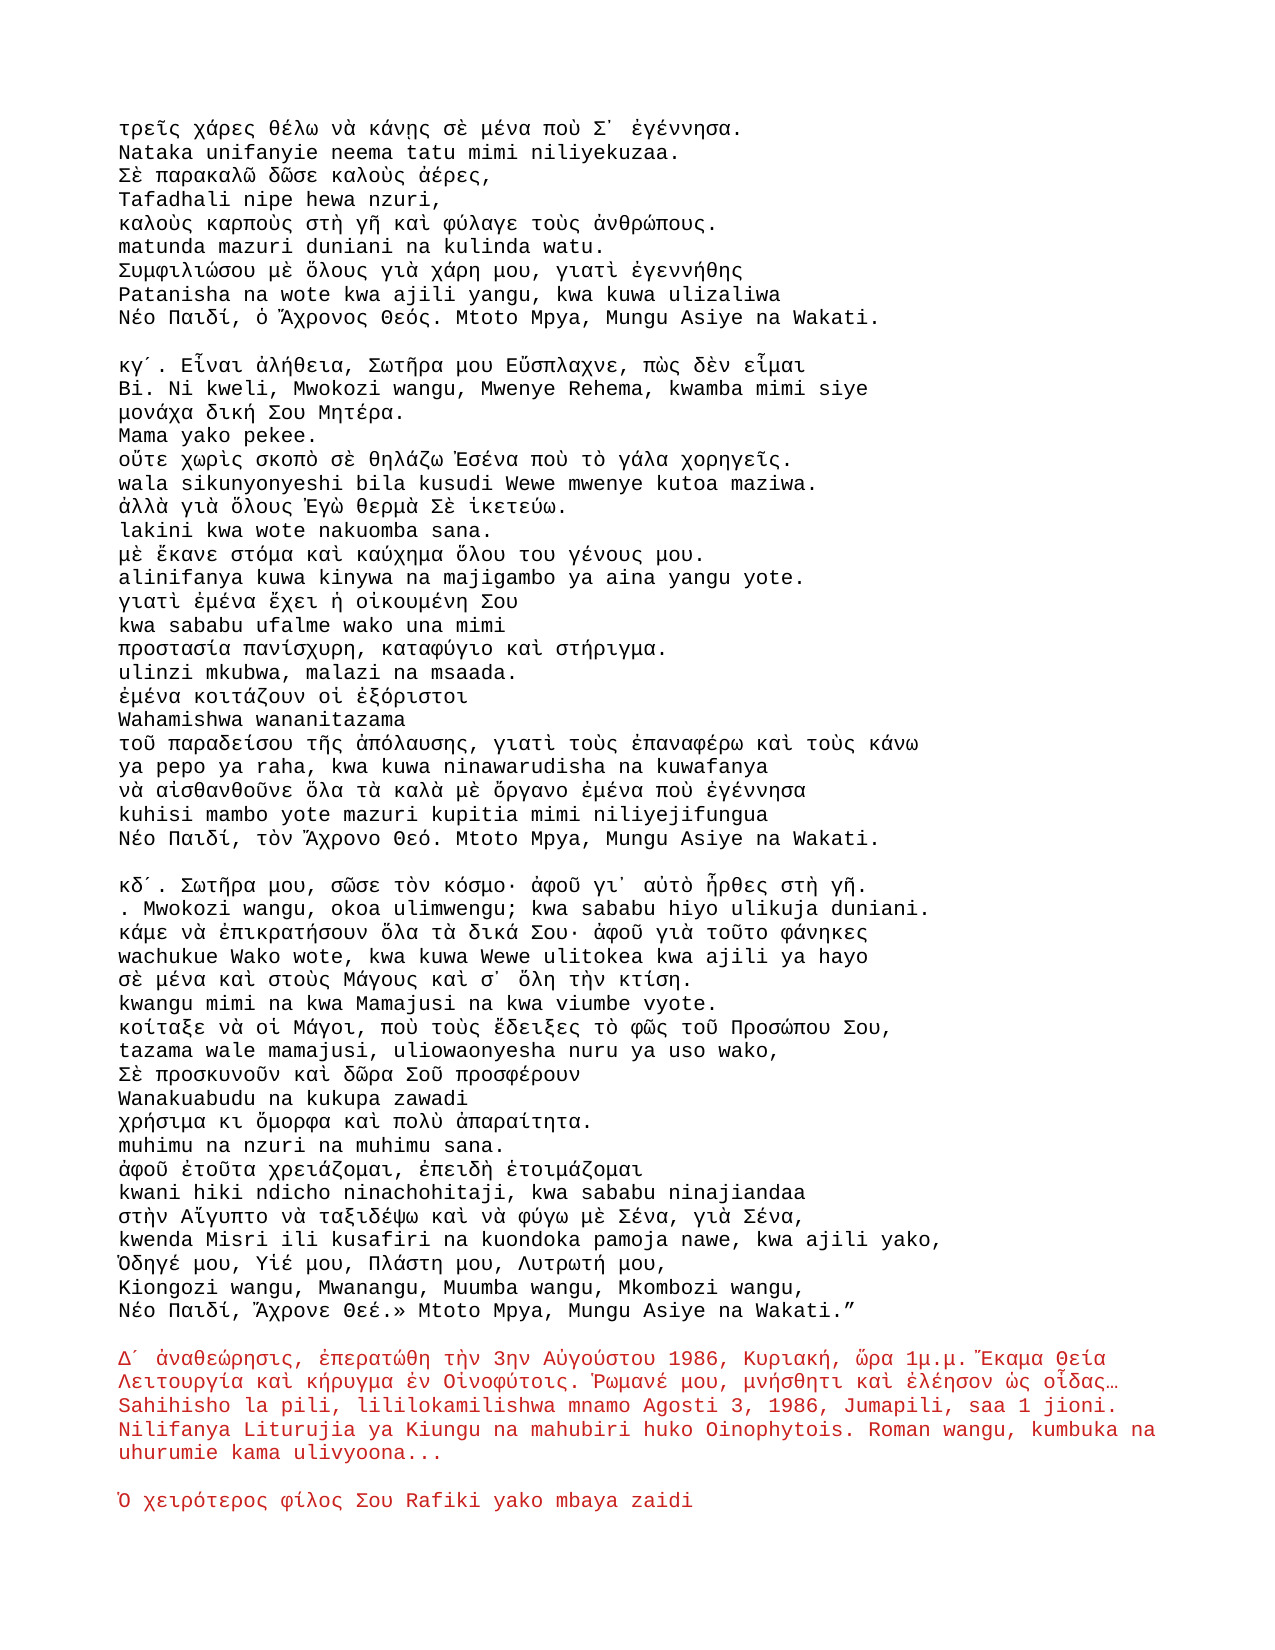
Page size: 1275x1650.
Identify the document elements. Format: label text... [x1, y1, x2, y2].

text ἀλλὰ γιὰ ὅλους Ἐγὼ θερμὰ Σὲ ἱκετεύω. lakini kwa wote nakuomba sana. [118, 496, 1157, 544]
text Σὲ προσκυνοῦν καὶ δῶρα Σοῦ προσφέρουν Wanakuabudu na kukupa zawadi [118, 1064, 1157, 1111]
text μὲ ἔκανε στόμα καὶ καύχημα ὅλου του γένους μου. alinifanya kuwa kinywa na majigambo ya aina yangu yote. [118, 544, 1157, 591]
text ἐμένα κοιτάζουν οἱ ἐξόριστοι Wahamishwa wananitazama [118, 686, 1157, 733]
text κγ´. Εἶναι ἀλήθεια, Σωτῆρα μου Εὔσπλαχνε, πὼς δὲν εἶμαι Bi. Ni kweli, Mwokozi wangu, Mwenye Rehema, kwamba mimi siye [118, 354, 1157, 402]
text Ὁ χειρότερος φίλος Σου Rafiki yako mbaya zaidi [118, 1489, 1157, 1513]
text μονάχα δική Σου Μητέρα. Mama yako pekee. [118, 402, 1157, 449]
text οὔτε χωρὶς σκοπὸ σὲ θηλάζω Ἐσένα ποὺ τὸ γάλα χορηγεῖς. wala sikunyonyeshi bila kusudi Wewe mwenye kutoa maziwa. [118, 449, 1157, 496]
text τρεῖς χάρες θέλω νὰ κάνῃς σὲ μένα ποὺ Σ᾿ ἐγέννησα. Nataka unifanyie neema tatu mimi niliyekuzaa. [118, 118, 1157, 165]
text Νέο Παιδί, ὁ Ἄχρονος Θεός. Mtoto Mpya, Mungu Asiye na Wakati. [118, 307, 1157, 331]
text χρήσιμα κι ὄμορφα καὶ πολὺ ἀπαραίτητα. muhimu na nzuri na muhimu sana. [118, 1111, 1157, 1158]
text προστασία πανίσχυρη, καταφύγιο καὶ στήριγμα. ulinzi mkubwa, malazi na msaada. [118, 638, 1157, 686]
text Συμφιλιώσου μὲ ὅλους γιὰ χάρη μου, γιατὶ ἐγεννήθης Patanisha na wote kwa ajili yangu, kwa kuwa ulizaliwa [118, 260, 1157, 307]
text γιατὶ ἐμένα ἔχει ἡ οἰκουμένη Σου kwa sababu ufalme wako una mimi [118, 591, 1157, 638]
text κοίταξε νὰ οἱ Μάγοι, ποὺ τοὺς ἔδειξες τὸ φῶς τοῦ Προσώπου Σου, tazama wale mamajusi, uliowaonyesha nuru ya uso wako, [118, 1017, 1157, 1064]
text κάμε νὰ ἐπικρατήσουν ὅλα τὰ δικά Σου· ἀφοῦ γιὰ τοῦτο φάνηκες wachukue Wako wote, kwa kuwa Wewe ulitokea kwa ajili ya hayo [118, 922, 1157, 969]
text Σὲ παρακαλῶ δῶσε καλοὺς ἀέρες, Tafadhali nipe hewa nzuri, [118, 165, 1157, 213]
text σὲ μένα καὶ στοὺς Μάγους καὶ σ᾿ ὅλη τὴν κτίση. kwangu mimi na kwa Mamajusi na kwa viumbe vyote. [118, 969, 1157, 1017]
text Ὁδηγέ μου, Υἱέ μου, Πλάστη μου, Λυτρωτή μου, Kiongozi wangu, Mwanangu, Muumba wangu, Mkombozi wangu, [118, 1253, 1157, 1300]
text Νέο Παιδί, Ἄχρονε Θεέ.» Mtoto Mpya, Mungu Asiye na Wakati.” [118, 1300, 1157, 1324]
text Νέο Παιδί, τὸν Ἄχρονο Θεό. Mtoto Mpya, Mungu Asiye na Wakati. [118, 827, 1157, 851]
text τοῦ παραδείσου τῆς ἀπόλαυσης, γιατὶ τοὺς ἐπαναφέρω καὶ τοὺς κάνω ya pepo ya raha, kwa kuwa ninawarudisha na kuwafanya [118, 733, 1157, 780]
text καλοὺς καρποὺς στὴ γῆ καὶ φύλαγε τοὺς ἀνθρώπους. matunda mazuri duniani na kulinda watu. [118, 213, 1157, 260]
text στὴν Αἴγυπτο νὰ ταξιδέψω καὶ νὰ φύγω μὲ Σένα, γιὰ Σένα, kwenda Misri ili kusafiri na kuondoka pamoja nawe, kwa ajili yako, [118, 1206, 1157, 1253]
text ἀφοῦ ἐτοῦτα χρειάζομαι, ἐπειδὴ ἑτοιμάζομαι kwani hiki ndicho ninachohitaji, kwa sababu ninajiandaa [118, 1158, 1157, 1206]
text κδ´. Σωτῆρα μου, σῶσε τὸν κόσμο· ἀφοῦ γι᾿ αὐτὸ ἦρθες στὴ γῆ. . Mwokozi wangu, okoa ulimwengu; kwa sababu hiyo ulikuja duniani. [118, 875, 1157, 922]
text νὰ αἰσθανθοῦνε ὅλα τὰ καλὰ μὲ ὄργανο ἐμένα ποὺ ἐγέννησα kuhisi mambo yote mazuri kupitia mimi niliyejifungua [118, 780, 1157, 827]
text Δ´ ἀναθεώρησις, ἐπερατώθη τὴν 3ην Αὐγούστου 1986, Κυριακή, ὥρα 1μ.μ. Ἔκαμα Θεία Λειτουργία καὶ κήρυγμα ἐν Οἰνοφύτοις. Ῥωμανέ μου, μνήσθητι καὶ ἐλέησον ὡς οἶδας… Sahihisho la pili, lililokamilishwa mnamo Agosti 3, 1986, Jumapili, saa 1 jioni. Nilifanya Liturujia ya Kiungu na mahubiri huko Oinophytois. Roman wangu, kumbuka na uhurumie kama ulivyoona... [118, 1348, 1157, 1466]
